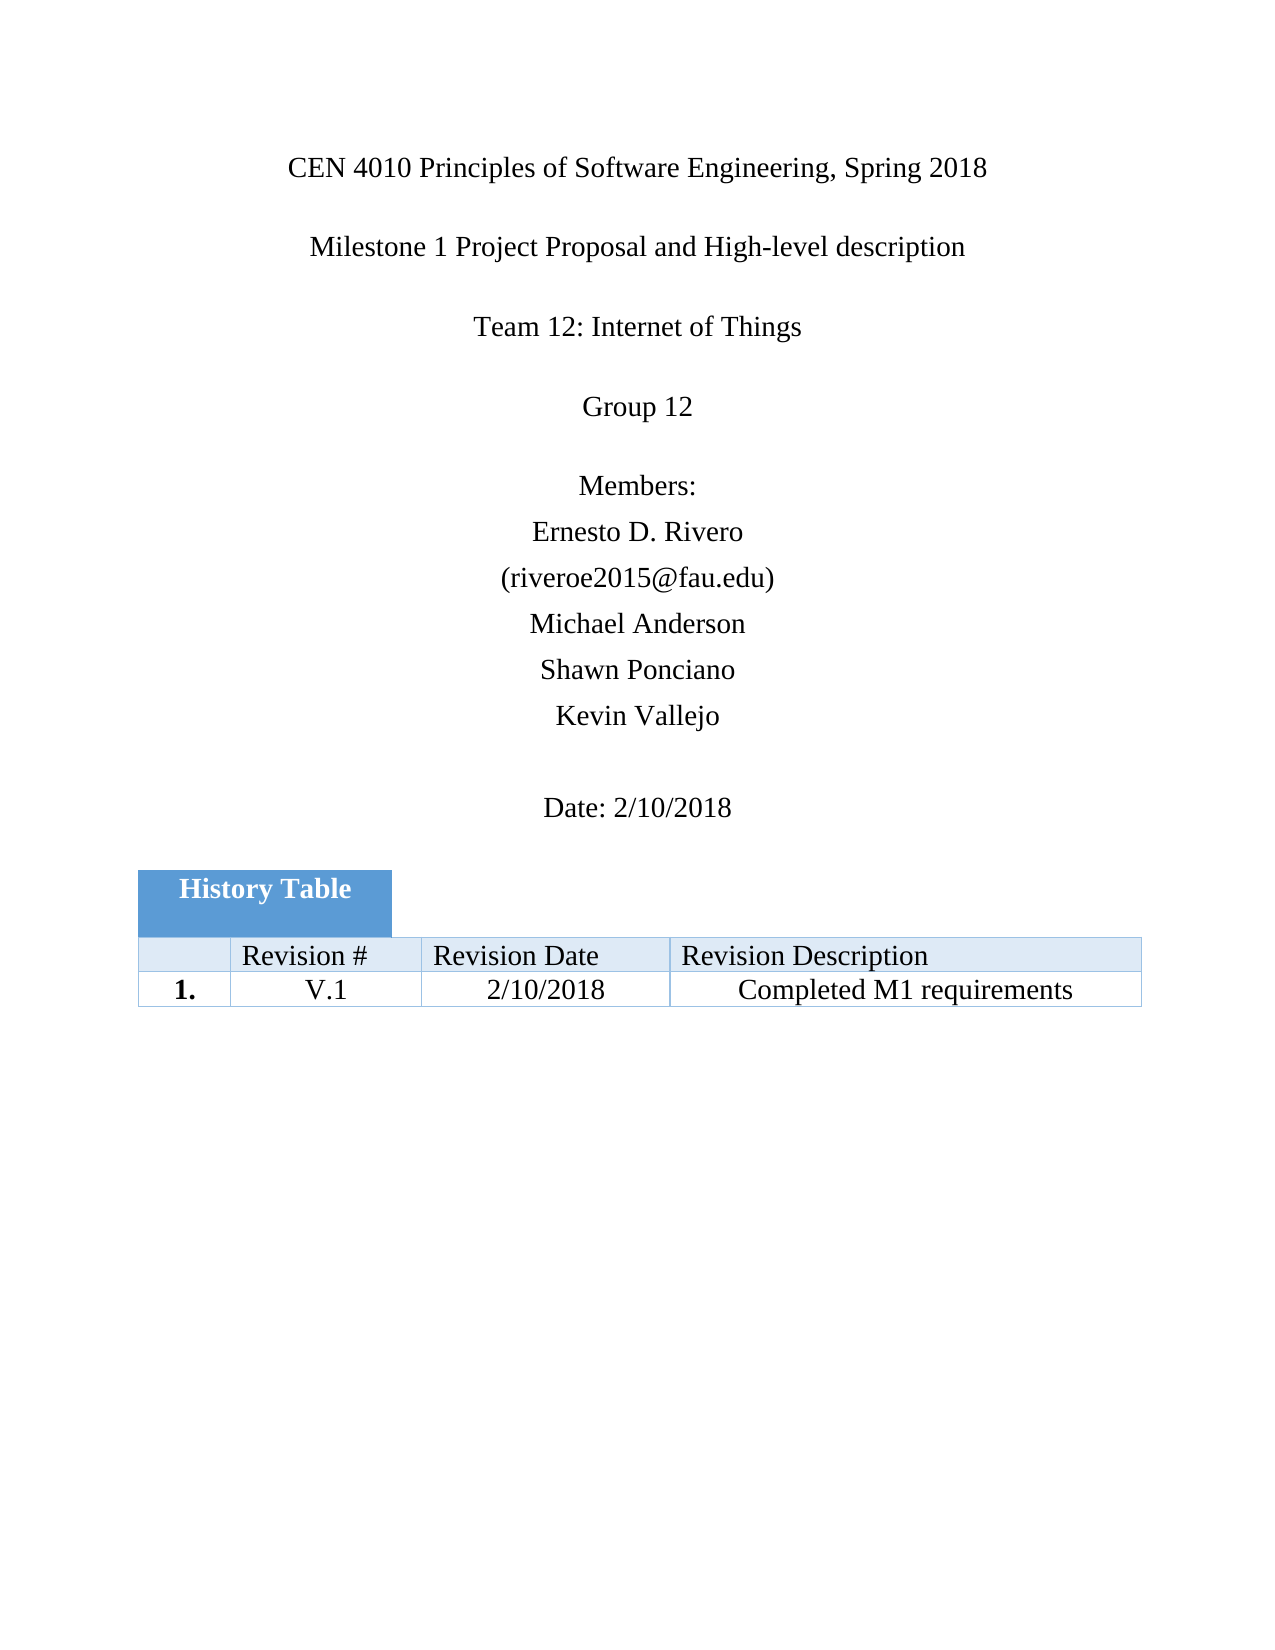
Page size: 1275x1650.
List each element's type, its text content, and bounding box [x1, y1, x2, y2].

table_cell Revision Description [671, 938, 1141, 971]
table_cell V.1 [231, 972, 421, 1006]
text Michael Anderson [150, 606, 1125, 640]
text Group 12 [150, 389, 1125, 422]
text (riveroe2015@fau.edu) [150, 560, 1125, 594]
table_cell Completed M1 requirements [671, 972, 1141, 1006]
text CEN 4010 Principles of Software Engineering, Spring 2018 [150, 150, 1125, 183]
table_cell Revision # [231, 938, 421, 971]
text Members: [150, 468, 1125, 502]
text Team 12: Internet of Things [150, 309, 1125, 343]
table_header History Table [139, 871, 391, 937]
table_cell Revision Date [422, 938, 669, 971]
text Ernesto D. Rivero [150, 514, 1125, 548]
table_cell 1. [139, 972, 230, 1006]
text Date: 2/10/2018 [150, 791, 1125, 824]
text Shawn Ponciano [150, 652, 1125, 686]
text Milestone 1 Project Proposal and High-level description [150, 229, 1125, 263]
text Kevin Vallejo [150, 698, 1125, 732]
table_cell 2/10/2018 [422, 972, 669, 1006]
table_cell [139, 938, 230, 971]
